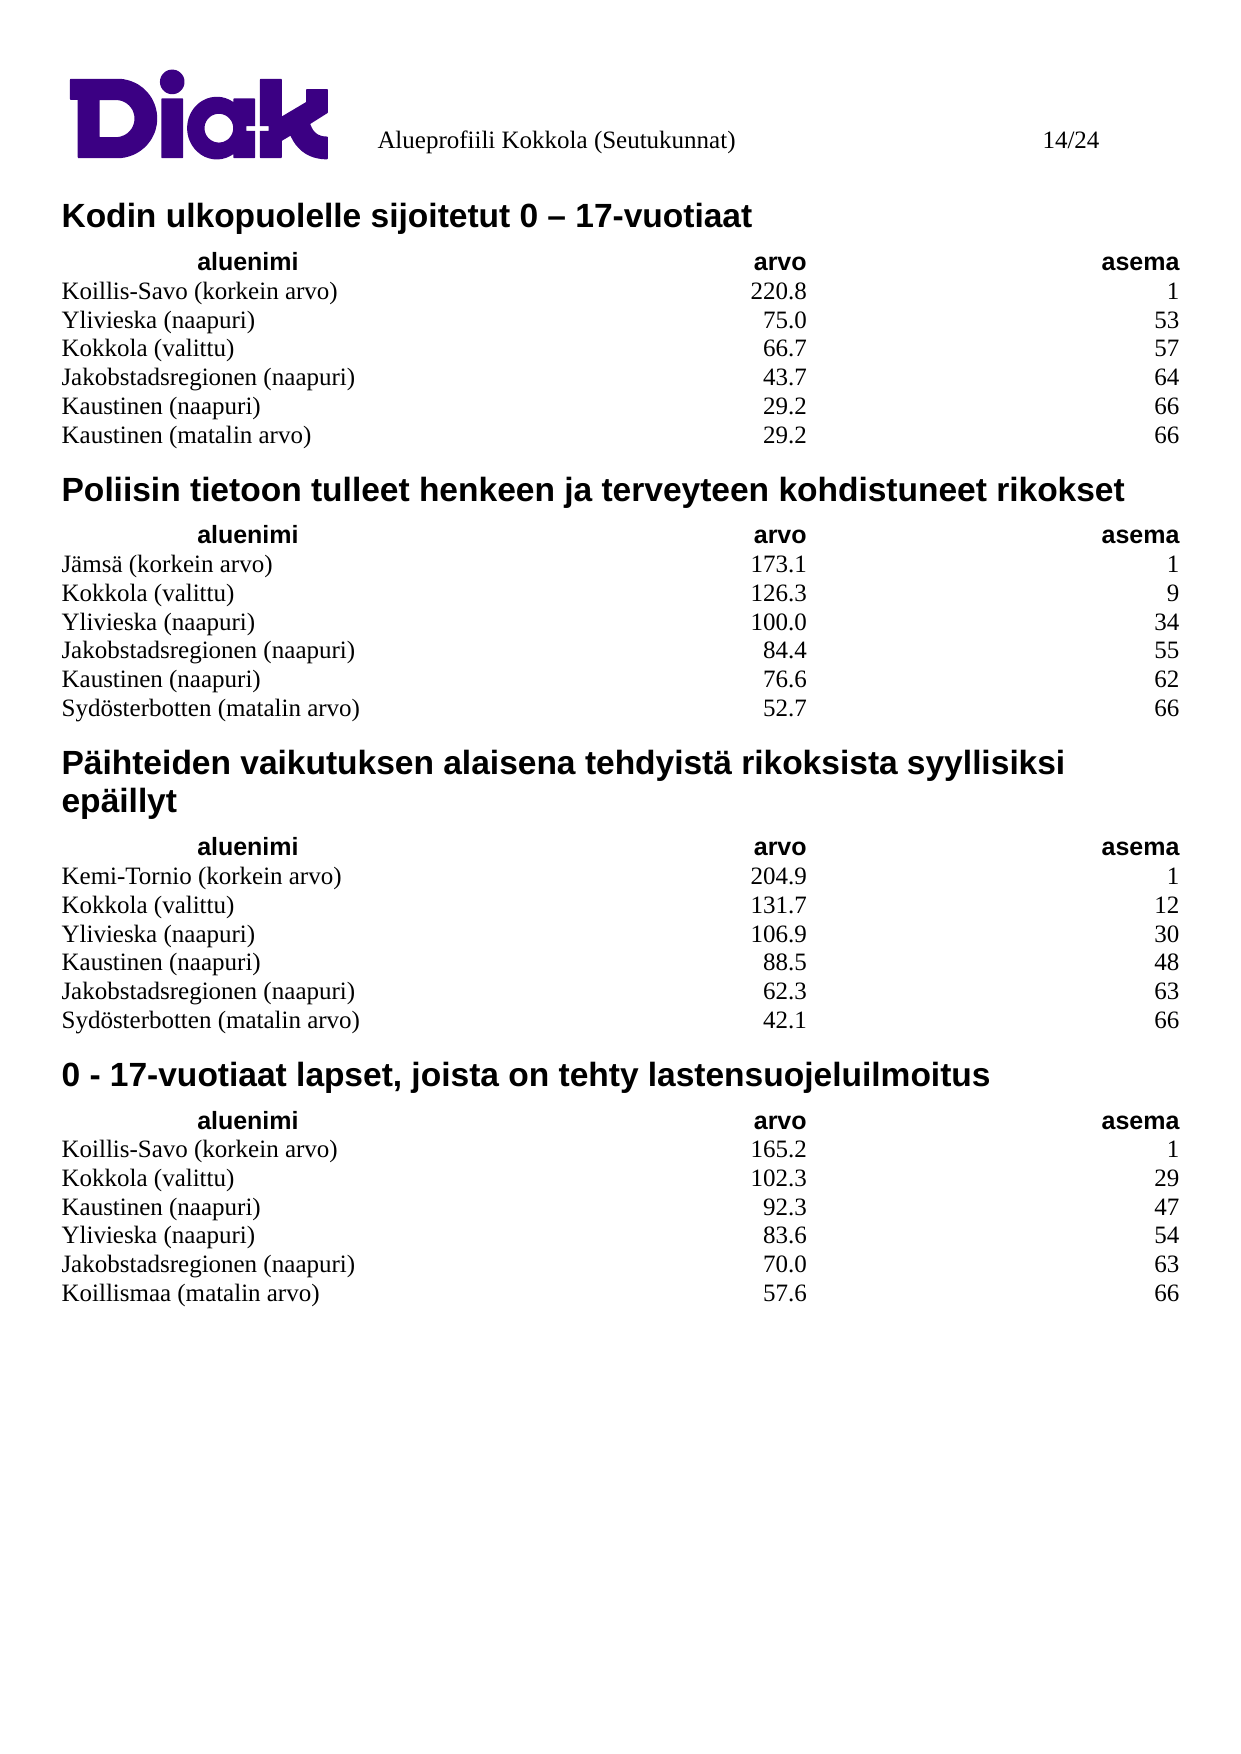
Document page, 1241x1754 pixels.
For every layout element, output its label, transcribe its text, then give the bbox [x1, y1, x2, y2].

table_cell Kaustinen (naapuri) [61, 948, 434, 976]
table_cell 66 [806, 1278, 1179, 1307]
table_header aluenimi [61, 1106, 434, 1134]
table_cell 12 [806, 890, 1179, 919]
table_cell 76.6 [434, 664, 806, 693]
table_cell Kemi-Tornio (korkein arvo) [61, 861, 434, 890]
table_header aluenimi [61, 521, 434, 549]
table_cell 70.0 [434, 1249, 806, 1278]
subtitle Päihteiden vaikutuksen alaisena tehdyistä rikoksista syyllisiksi epäillyt [61, 743, 1179, 820]
table_cell 57.6 [434, 1278, 806, 1307]
table_cell 66 [806, 391, 1179, 420]
table_cell 1 [806, 1134, 1179, 1163]
table_cell 54 [806, 1221, 1179, 1249]
table_cell 83.6 [434, 1221, 806, 1249]
table_cell 66 [806, 1005, 1179, 1034]
table_cell Kokkola (valittu) [61, 1163, 434, 1192]
table_header arvo [434, 833, 806, 861]
table_cell 126.3 [434, 578, 806, 607]
table_cell 106.9 [434, 919, 806, 947]
table_cell 9 [806, 578, 1179, 607]
table_header asema [806, 1106, 1179, 1134]
table_cell 84.4 [434, 636, 806, 664]
table_cell 102.3 [434, 1163, 806, 1192]
table_cell 1 [806, 861, 1179, 890]
table_cell 30 [806, 919, 1179, 947]
table_cell Kokkola (valittu) [61, 890, 434, 919]
table_cell 64 [806, 362, 1179, 391]
table_cell Ylivieska (naapuri) [61, 607, 434, 636]
table_cell 75.0 [434, 305, 806, 333]
table_header asema [806, 833, 1179, 861]
table_cell 1 [806, 276, 1179, 305]
table_cell 66.7 [434, 334, 806, 362]
table_cell 62 [806, 664, 1179, 693]
table_cell Ylivieska (naapuri) [61, 1221, 434, 1249]
table_cell 100.0 [434, 607, 806, 636]
table_cell 53 [806, 305, 1179, 333]
subtitle Kodin ulkopuolelle sijoitetut 0 – 17-vuotiaat [61, 196, 1179, 235]
table_cell 204.9 [434, 861, 806, 890]
table_cell Kokkola (valittu) [61, 334, 434, 362]
table_cell Jakobstadsregionen (naapuri) [61, 636, 434, 664]
table_cell 220.8 [434, 276, 806, 305]
table_cell Koillis-Savo (korkein arvo) [61, 276, 434, 305]
table_cell Jakobstadsregionen (naapuri) [61, 1249, 434, 1278]
table_cell 29.2 [434, 391, 806, 420]
table_cell 57 [806, 334, 1179, 362]
table_cell Sydösterbotten (matalin arvo) [61, 1005, 434, 1034]
table_header arvo [434, 247, 806, 276]
table_cell 66 [806, 693, 1179, 722]
table_cell Jämsä (korkein arvo) [61, 549, 434, 578]
table_cell Ylivieska (naapuri) [61, 919, 434, 947]
table_header asema [806, 247, 1179, 276]
table_cell 63 [806, 1249, 1179, 1278]
table_header arvo [434, 521, 806, 549]
table_cell 92.3 [434, 1192, 806, 1221]
table_cell Kaustinen (naapuri) [61, 391, 434, 420]
table_cell 43.7 [434, 362, 806, 391]
table_cell 42.1 [434, 1005, 806, 1034]
table_cell Ylivieska (naapuri) [61, 305, 434, 333]
table_cell 66 [806, 420, 1179, 448]
table_cell 63 [806, 976, 1179, 1005]
table_cell 131.7 [434, 890, 806, 919]
subtitle Poliisin tietoon tulleet henkeen ja terveyteen kohdistuneet rikokset [61, 469, 1179, 508]
table_cell 88.5 [434, 948, 806, 976]
table_cell Kokkola (valittu) [61, 578, 434, 607]
table_cell 48 [806, 948, 1179, 976]
table_cell 55 [806, 636, 1179, 664]
table_cell 29.2 [434, 420, 806, 448]
table_cell 1 [806, 549, 1179, 578]
table_cell Sydösterbotten (matalin arvo) [61, 693, 434, 722]
table_header aluenimi [61, 247, 434, 276]
table_cell 52.7 [434, 693, 806, 722]
table_cell Koillis-Savo (korkein arvo) [61, 1134, 434, 1163]
table_cell Jakobstadsregionen (naapuri) [61, 362, 434, 391]
table_cell 62.3 [434, 976, 806, 1005]
table_cell Kaustinen (naapuri) [61, 664, 434, 693]
table_cell 165.2 [434, 1134, 806, 1163]
table_header arvo [434, 1106, 806, 1134]
table_cell 47 [806, 1192, 1179, 1221]
table_cell Kaustinen (naapuri) [61, 1192, 434, 1221]
table_cell 29 [806, 1163, 1179, 1192]
table_header aluenimi [61, 833, 434, 861]
table_cell Jakobstadsregionen (naapuri) [61, 976, 434, 1005]
table_header asema [806, 521, 1179, 549]
table_cell Koillismaa (matalin arvo) [61, 1278, 434, 1307]
table_cell 34 [806, 607, 1179, 636]
subtitle 0 - 17-vuotiaat lapset, joista on tehty lastensuojeluilmoitus [61, 1054, 1179, 1093]
table_cell Kaustinen (matalin arvo) [61, 420, 434, 448]
table_cell 173.1 [434, 549, 806, 578]
